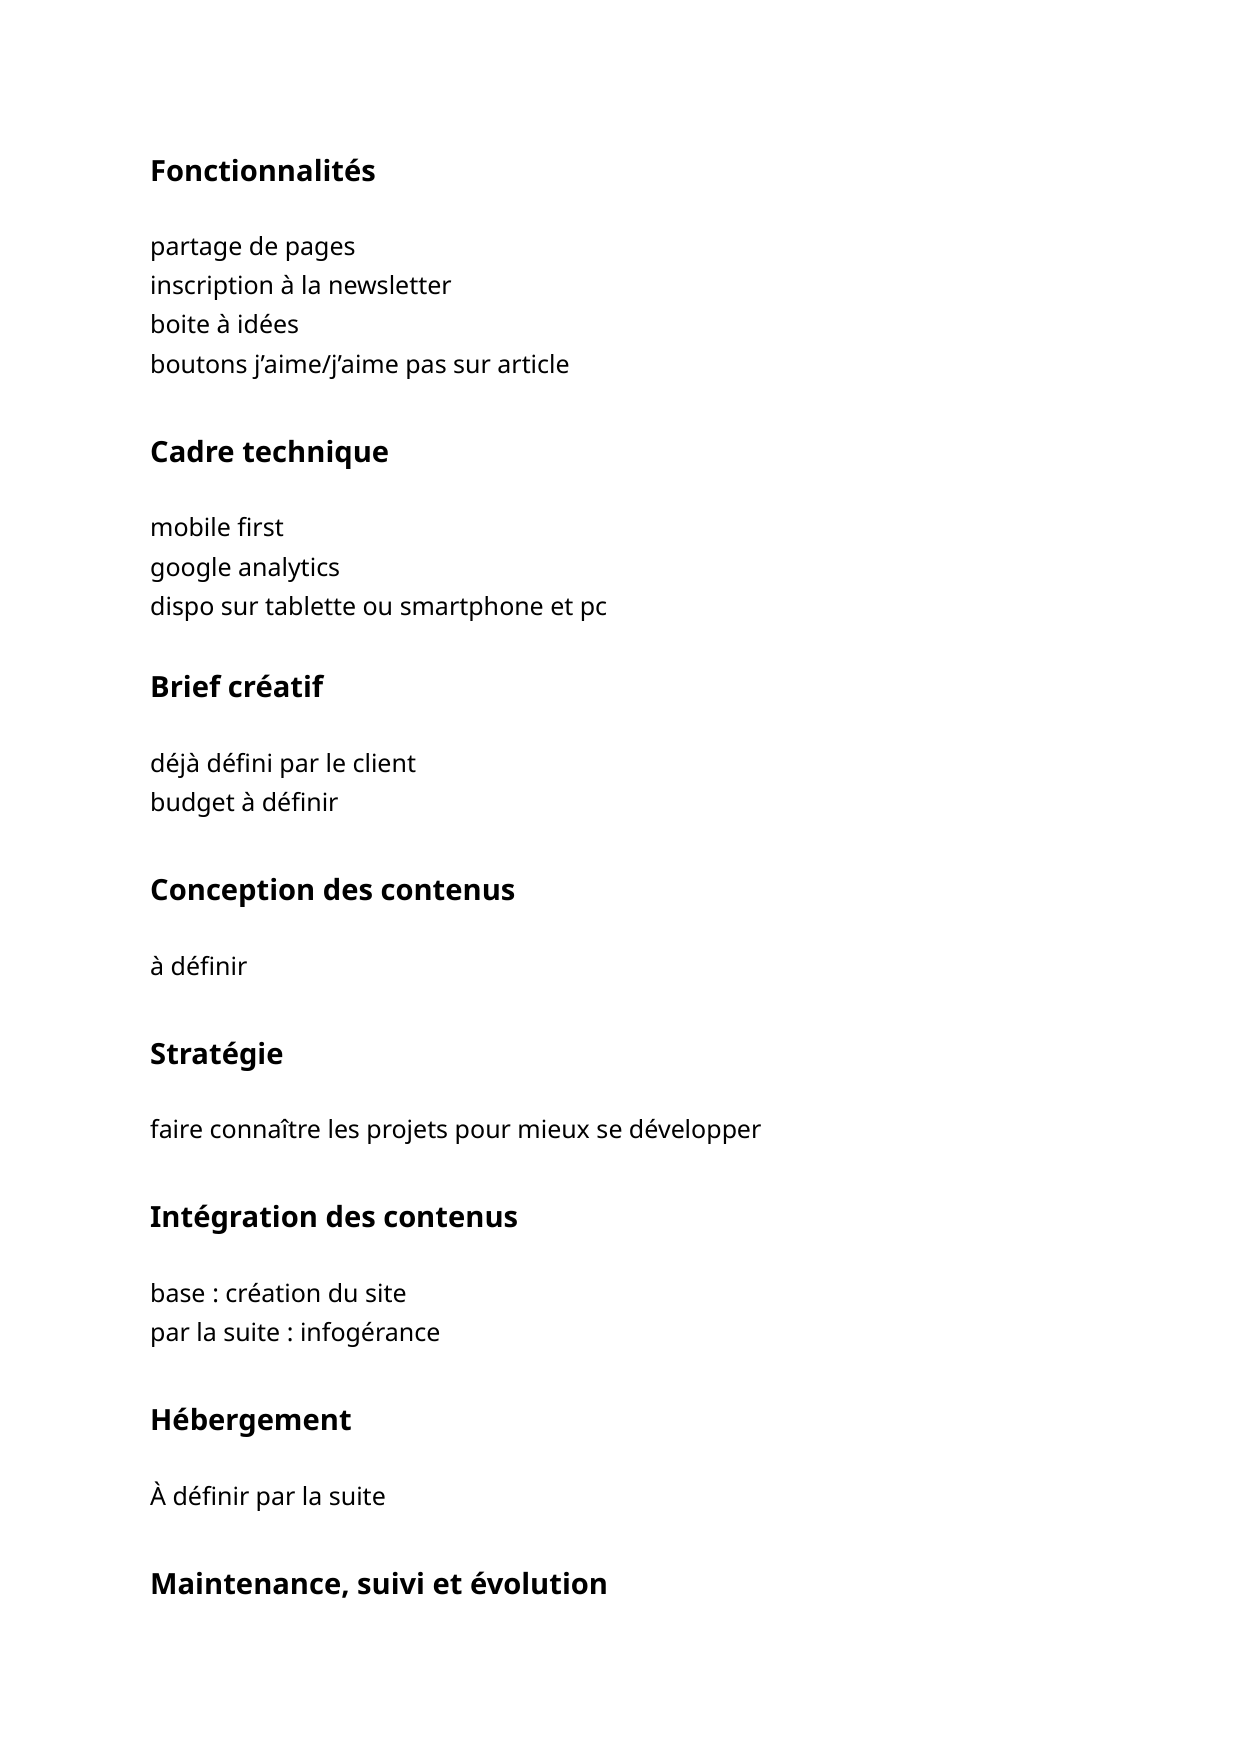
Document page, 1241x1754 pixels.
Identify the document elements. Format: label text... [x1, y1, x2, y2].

subtitle Conception des contenus [150, 869, 1090, 909]
subtitle Fonctionnalités [150, 150, 1090, 190]
subtitle Intégration des contenus [150, 1197, 1090, 1236]
text base : création du site [150, 1276, 1090, 1310]
subtitle Brief créatif [150, 667, 1090, 706]
text À définir par la suite [150, 1478, 1090, 1512]
text boutons j’aime/j’aime pas sur article [150, 346, 1090, 380]
text partage de pages [150, 229, 1090, 263]
text à définir [150, 948, 1090, 982]
text déjà défini par le client [150, 746, 1090, 779]
subtitle Maintenance, suivi et évolution [150, 1563, 1090, 1603]
text mobile first [150, 510, 1090, 544]
subtitle Cadre technique [150, 431, 1090, 471]
text boite à idées [150, 307, 1090, 341]
subtitle Hébergement [150, 1399, 1090, 1439]
text budget à définir [150, 785, 1090, 819]
text google analytics [150, 549, 1090, 583]
text inscription à la newsletter [150, 268, 1090, 302]
text faire connaître les projets pour mieux se développer [150, 1112, 1090, 1146]
text par la suite : infogérance [150, 1315, 1090, 1349]
subtitle Stratégie [150, 1033, 1090, 1073]
text dispo sur tablette ou smartphone et pc [150, 588, 1090, 622]
